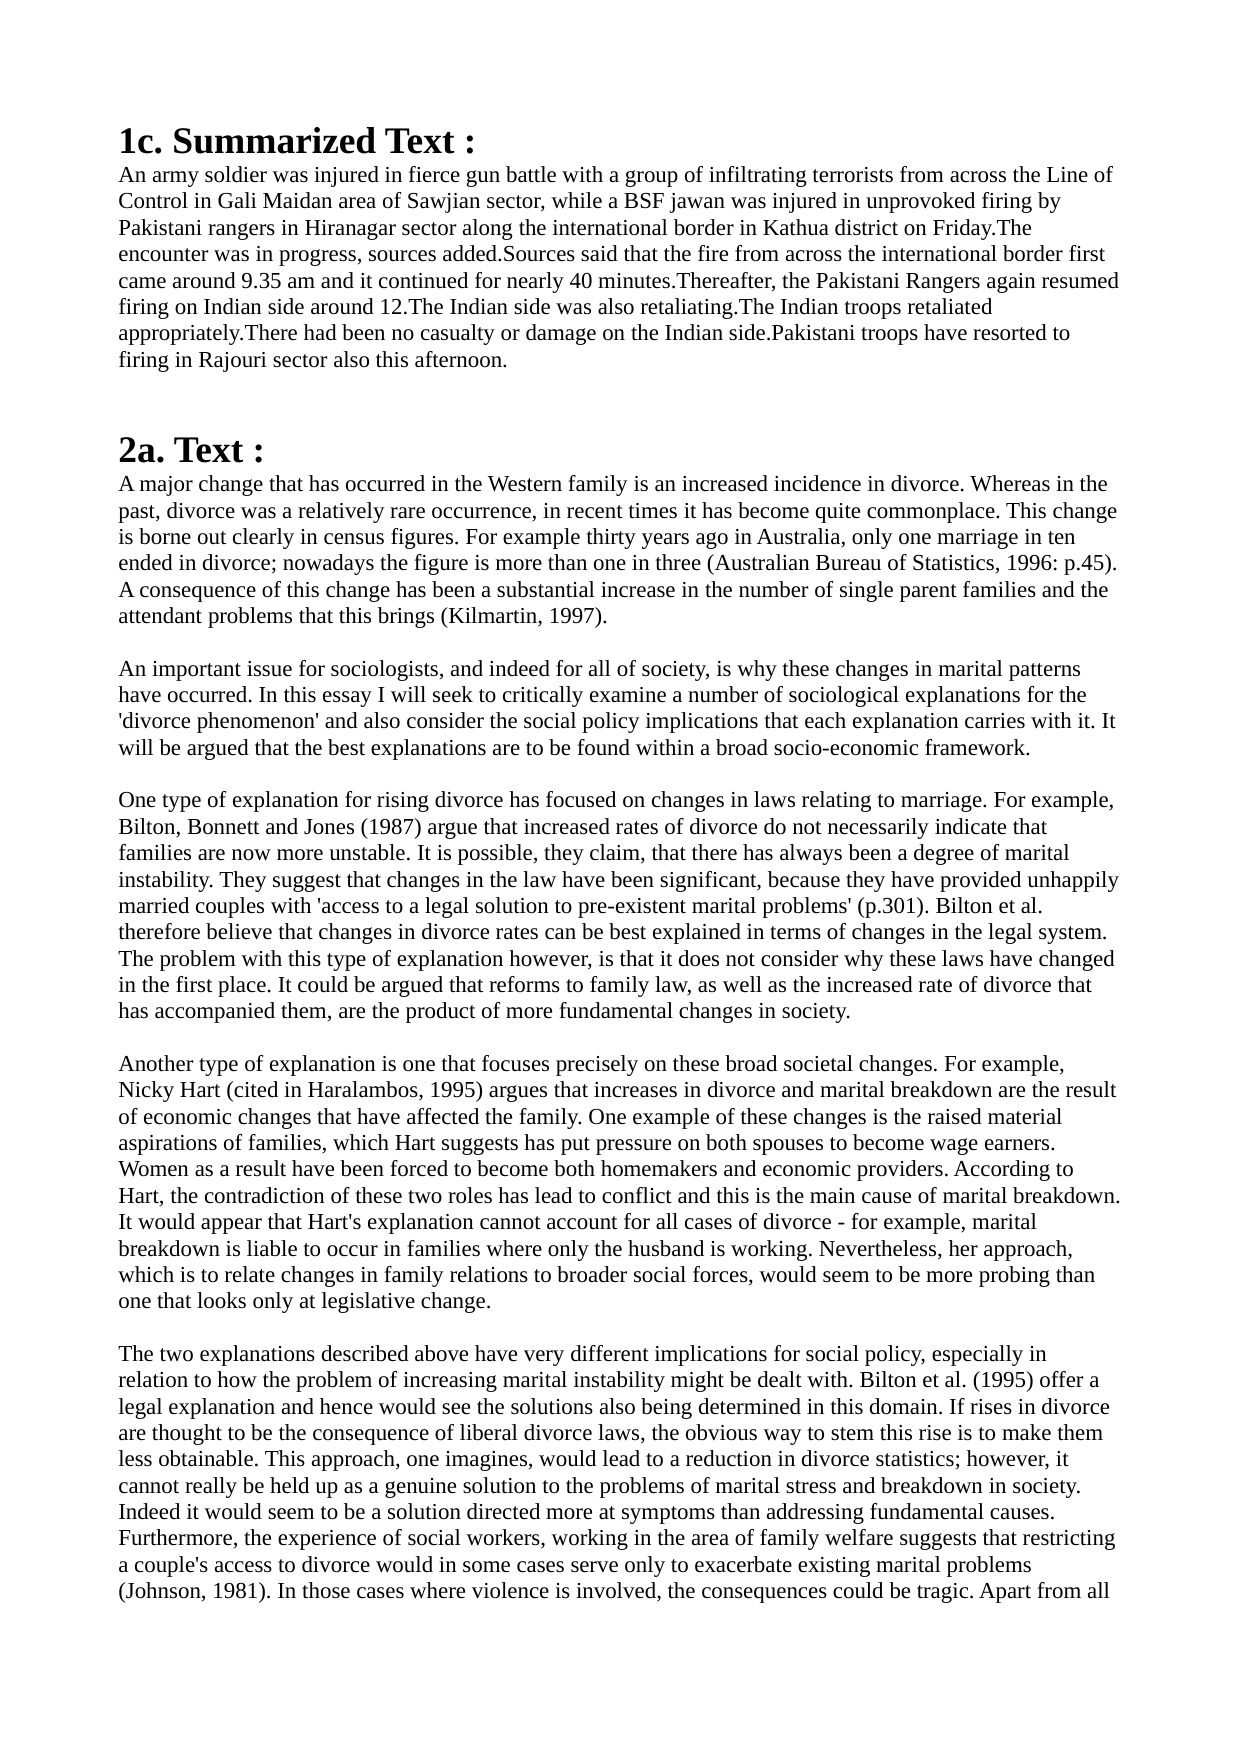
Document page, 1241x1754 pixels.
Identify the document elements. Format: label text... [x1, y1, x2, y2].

text Another type of explanation is one that focuses precisely on these broad societal changes. For example, Nicky Hart (cited in Haralambos, 1995) argues that increases in divorce and marital breakdown are the result of economic changes that have affected the family. One example of these changes is the raised material aspirations of families, which Hart suggests has put pressure on both spouses to become wage earners. Women as a result have been forced to become both homemakers and economic providers. According to Hart, the contradiction of these two roles has lead to conflict and this is the main cause of marital breakdown. It would appear that Hart's explanation cannot account for all cases of divorce - for example, marital breakdown is liable to occur in families where only the husband is working. Nevertheless, her approach, which is to relate changes in family relations to broader social forces, would seem to be more probing than one that looks only at legislative change. [118, 1050, 1122, 1314]
text 2a. Text : [118, 427, 1122, 470]
text The two explanations described above have very different implications for social policy, especially in relation to how the problem of increasing marital instability might be dealt with. Bilton et al. (1995) offer a legal explanation and hence would see the solutions also being determined in this domain. If rises in divorce are thought to be the consequence of liberal divorce laws, the obvious way to stem this rise is to make them less obtainable. This approach, one imagines, would lead to a reduction in divorce statistics; however, it cannot really be held up as a genuine solution to the problems of marital stress and breakdown in society. Indeed it would seem to be a solution directed more at symptoms than addressing fundamental causes. Furthermore, the experience of social workers, working in the area of family welfare suggests that restricting a couple's access to divorce would in some cases serve only to exacerbate existing marital problems (Johnson, 1981). In those cases where violence is involved, the consequences could be tragic. Apart from all [118, 1340, 1122, 1603]
text One type of explanation for rising divorce has focused on changes in laws relating to marriage. For example, Bilton, Bonnett and Jones (1987) argue that increased rates of divorce do not necessarily indicate that families are now more unstable. It is possible, they claim, that there has always been a degree of marital instability. They suggest that changes in the law have been significant, because they have provided unhappily married couples with 'access to a legal solution to pre-existent marital problems' (p.301). Bilton et al. therefore believe that changes in divorce rates can be best explained in terms of changes in the legal system. The problem with this type of explanation however, is that it does not consider why these laws have changed in the first place. It could be argued that reforms to family law, as well as the increased rate of divorce that has accompanied them, are the product of more fundamental changes in society. [118, 787, 1122, 1024]
text An important issue for sociologists, and indeed for all of society, is why these changes in marital patterns have occurred. In this essay I will seek to critically examine a number of sociological explanations for the 'divorce phenomenon' and also consider the social policy implications that each explanation carries with it. It will be argued that the best explanations are to be found within a broad socio-economic framework. [118, 655, 1122, 760]
text An army soldier was injured in fierce gun battle with a group of infiltrating terrorists from across the Line of Control in Gali Maidan area of Sawjian sector, while a BSF jawan was injured in unprovoked firing by Pakistani rangers in Hiranagar sector along the international border in Kathua district on Friday.The encounter was in progress, sources added.Sources said that the fire from across the international border first came around 9.35 am and it continued for nearly 40 minutes.Thereafter, the Pakistani Rangers again resumed firing on Indian side around 12.The Indian side was also retaliating.The Indian troops retaliated appropriately.There had been no casualty or damage on the Indian side.Pakistani troops have resorted to firing in Rajouri sector also this afternoon. [118, 161, 1122, 372]
text 1c. Summarized Text : [118, 118, 1122, 161]
text A major change that has occurred in the Western family is an increased incidence in divorce. Whereas in the past, divorce was a relatively rare occurrence, in recent times it has become quite commonplace. This change is borne out clearly in census figures. For example thirty years ago in Australia, only one marriage in ten ended in divorce; nowadays the figure is more than one in three (Australian Bureau of Statistics, 1996: p.45). A consequence of this change has been a substantial increase in the number of single parent families and the attendant problems that this brings (Kilmartin, 1997). [118, 470, 1122, 628]
